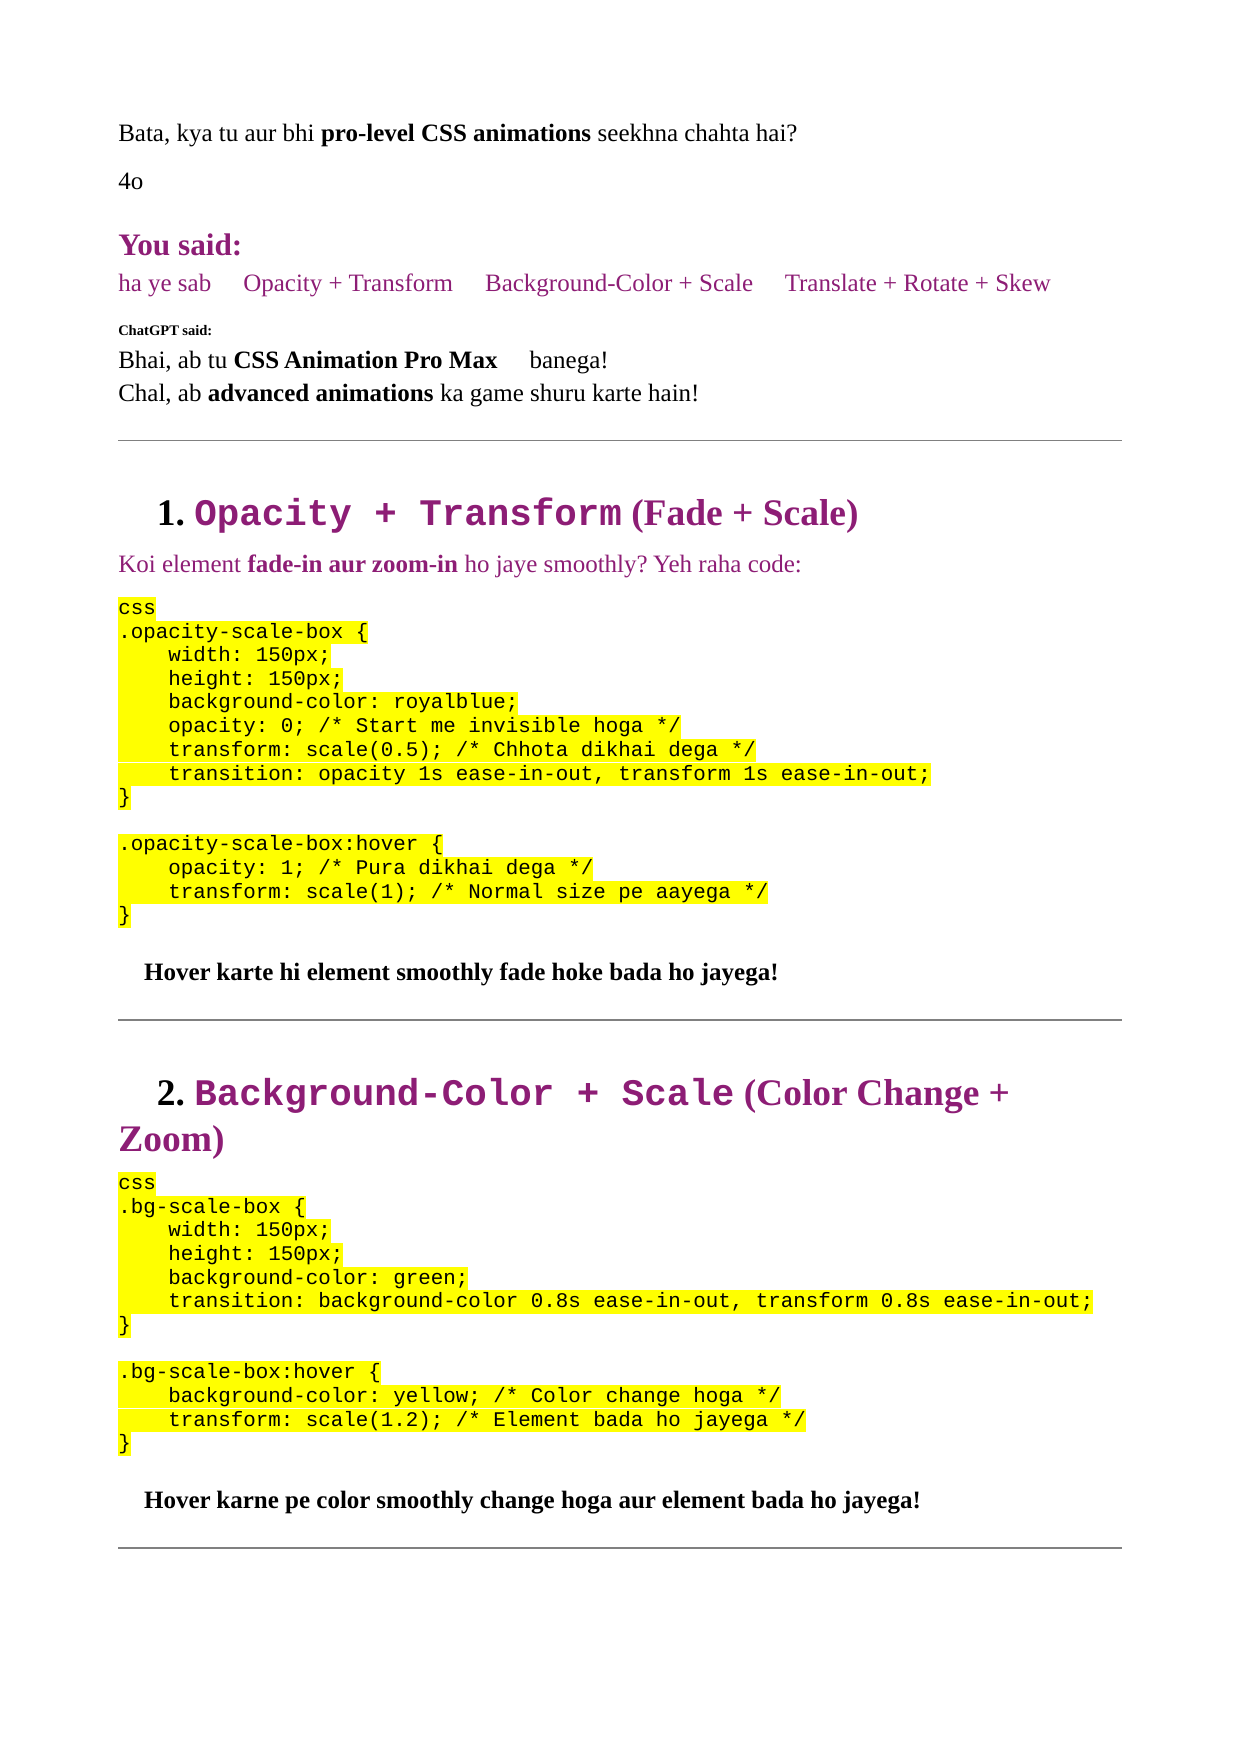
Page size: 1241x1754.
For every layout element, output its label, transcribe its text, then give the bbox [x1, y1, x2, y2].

subtitle ChatGPT said: [118, 322, 1122, 339]
text transform: scale(1); /* Normal size pe aayega */ [118, 881, 1122, 904]
subtitle ✅ 1. Opacity + Transform (Fade + Scale) [118, 491, 1122, 537]
text transform: scale(0.5); /* Chhota dikhai dega */ [118, 739, 1122, 762]
text Koi element fade-in aur zoom-in ho jaye smoothly? Yeh raha code: [118, 549, 1122, 578]
text 4o [118, 166, 1122, 194]
text transform: scale(1.2); /* Element bada ho jayega */ [118, 1408, 1122, 1432]
text background-color: royalblue; [118, 692, 1122, 715]
text background-color: yellow; /* Color change hoga */ [118, 1385, 1122, 1408]
text .bg-scale-box:hover { [118, 1361, 1122, 1385]
text ha ye sab ✅ Opacity + Transform ✅ Background-Color + Scale ✅ Translate + Rotate + Skew [118, 268, 1122, 297]
text .bg-scale-box { [118, 1196, 1122, 1219]
text Bata, kya tu aur bhi pro-level CSS animations seekhna chahta hai? 🚀🔥 [118, 118, 1122, 147]
subtitle ✅ 2. Background-Color + Scale (Color Change + Zoom) [118, 1070, 1122, 1159]
text } [118, 904, 1122, 928]
subtitle You said: [118, 226, 1122, 262]
text opacity: 1; /* Pura dikhai dega */ [118, 857, 1122, 881]
text 🌀 Hover karte hi element smoothly fade hoke bada ho jayega! [118, 957, 1122, 986]
text } [118, 1432, 1122, 1456]
text Bhai, ab tu CSS Animation Pro Max 🔥 banega! Chal, ab advanced animations ka game shuru karte hain! 🚀 [118, 345, 1122, 407]
text css [118, 1172, 1122, 1196]
text opacity: 0; /* Start me invisible hoga */ [118, 715, 1122, 739]
text transition: opacity 1s ease-in-out, transform 1s ease-in-out; [118, 762, 1122, 786]
text } [118, 786, 1122, 810]
text height: 150px; [118, 1243, 1122, 1267]
text transition: background-color 0.8s ease-in-out, transform 0.8s ease-in-out; [118, 1290, 1122, 1314]
text height: 150px; [118, 668, 1122, 692]
text 🎨 Hover karne pe color smoothly change hoga aur element bada ho jayega! [118, 1485, 1122, 1514]
text css [118, 597, 1122, 621]
text .opacity-scale-box { [118, 621, 1122, 644]
text width: 150px; [118, 1219, 1122, 1243]
text width: 150px; [118, 644, 1122, 668]
text .opacity-scale-box:hover { [118, 833, 1122, 857]
text background-color: green; [118, 1267, 1122, 1290]
text } [118, 1314, 1122, 1338]
